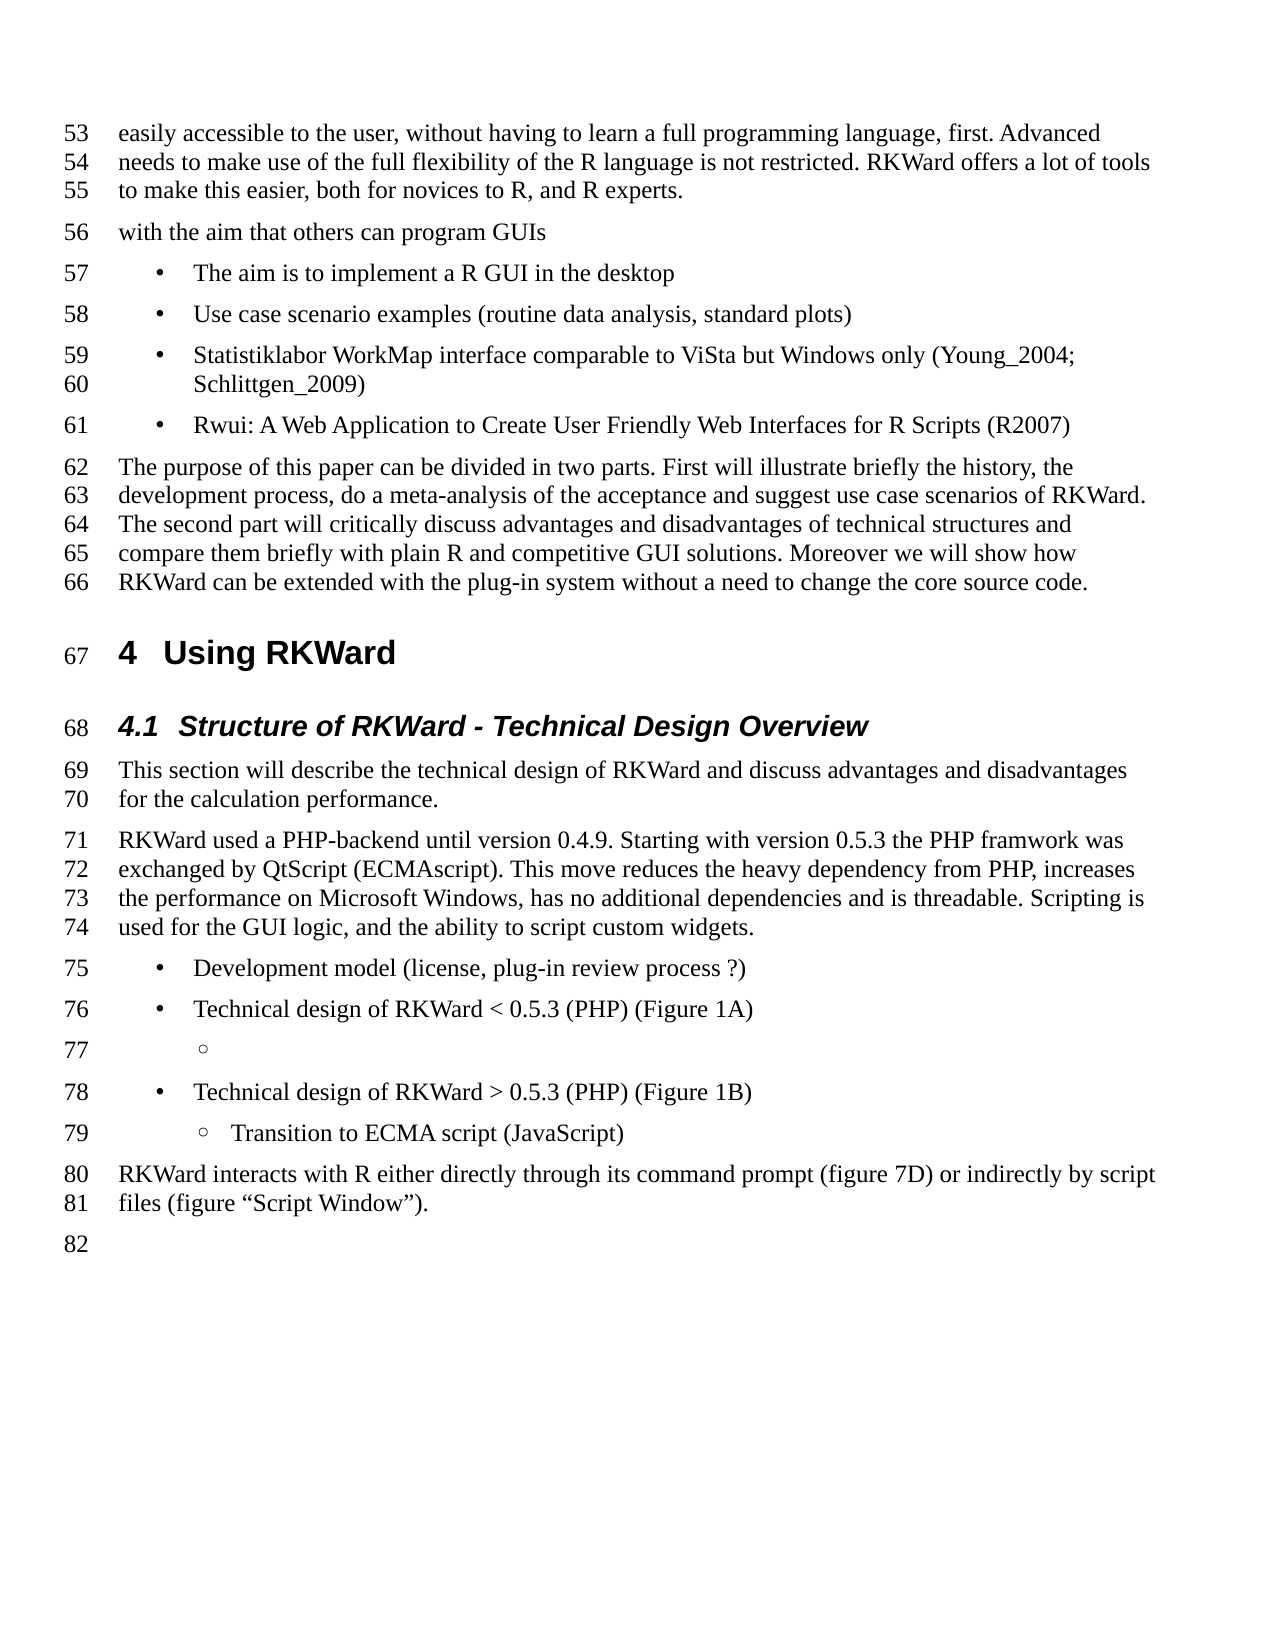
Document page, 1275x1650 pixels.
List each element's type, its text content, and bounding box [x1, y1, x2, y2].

list Statistiklabor WorkMap interface comparable to ViSta but Windows only (Young_2004; Schlittgen_2009) [156, 341, 1157, 398]
list Rwui: A Web Application to Create User Friendly Web Interfaces for R Scripts (R2007) [156, 411, 1157, 439]
list Technical design of RKWard < 0.5.3 (PHP) (Figure 1A) [156, 994, 1157, 1023]
text easily accessible to the user, without having to learn a full programming language, first. Advanced needs to make use of the full flexibility of the R language is not restricted. RKWard offers a lot of tools to make this easier, both for novices to R, and R experts. [118, 118, 1157, 204]
text RKWard interacts with R either directly through its command prompt (figure 7D) or indirectly by script files (figure “Script Window”). [118, 1159, 1157, 1217]
list Technical design of RKWard > 0.5.3 (PHP) (Figure 1B) [156, 1077, 1157, 1105]
text with the aim that others can program GUIs [118, 217, 1157, 246]
subtitle Structure of RKWard - Technical Design Overview [118, 709, 1157, 743]
text RKWard used a PHP-backend until version 0.4.9. Starting with version 0.5.3 the PHP framwork was exchanged by QtScript (ECMAscript). This move reduces the heavy dependency from PHP, increases the performance on Microsoft Windows, has no additional dependencies and is threadable. Scripting is used for the GUI logic, and the ability to script custom widgets. [118, 825, 1157, 940]
list The aim is to implement a R GUI in the desktop [156, 258, 1157, 287]
list Transition to ECMA script (JavaScript) [193, 1118, 1157, 1147]
list Development model (license, plug-in review process ?) [156, 953, 1157, 982]
text The purpose of this paper can be divided in two parts. First will illustrate briefly the history, the development process, do a meta-analysis of the acceptance and suggest use case scenarios of RKWard. The second part will critically discuss advantages and disadvantages of technical structures and compare them briefly with plain R and competitive GUI solutions. Moreover we will show how RKWard can be extended with the plug-in system without a need to change the core source code. [118, 452, 1157, 596]
text This section will describe the technical design of RKWard and discuss advantages and disadvantages for the calculation performance. [118, 755, 1157, 813]
list Use case scenario examples (routine data analysis, standard plots) [156, 299, 1157, 328]
subtitle Using RKWard [118, 633, 1157, 672]
